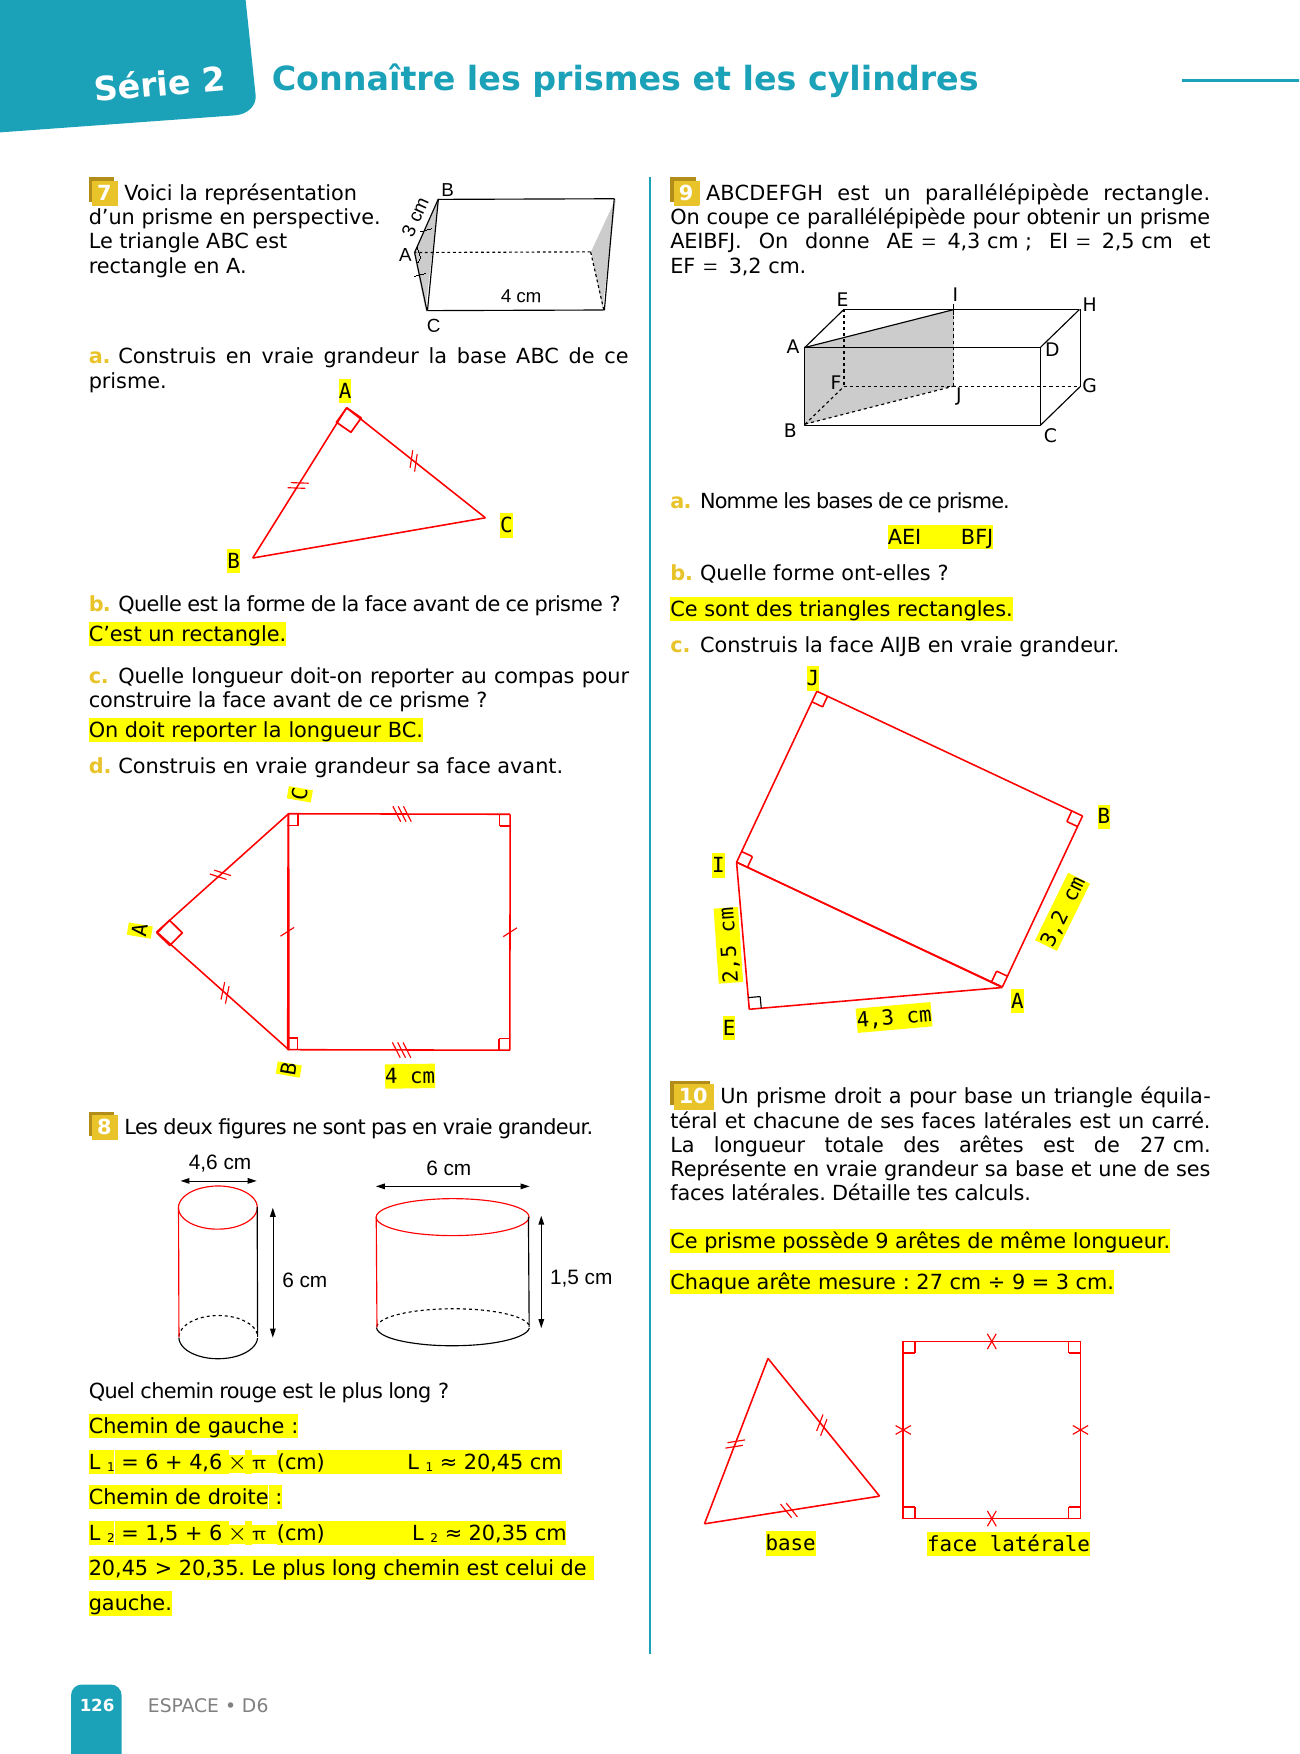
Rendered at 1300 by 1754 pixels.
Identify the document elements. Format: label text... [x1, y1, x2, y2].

list Construis en vraie grandeur sa face avant. [88, 754, 629, 778]
text Chaque arête mesure : 27 cm ÷ 9 = 3 cm. [670, 1253, 1211, 1294]
text C’est un rectangle. [88, 617, 629, 646]
list Quelle est la forme de la face avant de ce prisme ? [88, 592, 629, 617]
subtitle Quelle forme ont-elles ? [670, 561, 1211, 585]
text Ce prisme possède 9 arêtes de même longueur. [670, 1212, 1211, 1253]
subtitle Construis en vraie grandeur la base ABC de ce prisme. [88, 344, 629, 393]
list Construis la face AIJB en vraie grandeur. [670, 633, 1211, 657]
list AEI BFJ [670, 520, 1211, 549]
subtitle [432, 254, 596, 278]
text Chemin de gauche : [88, 1403, 629, 1438]
list Quelle longueur doit-on reporter au compas pour construire la face avant de ce prisme ? [88, 664, 629, 712]
text L 2 = 1,5 + 6 ×  (cm) L 2 ≈ 20,35 cm [88, 1509, 629, 1545]
subtitle Le triangle ABC est [88, 229, 423, 254]
subtitle rectangle en A. [88, 254, 418, 278]
text 20,45 > 20,35. Le plus long chemin est celui de gauche. [88, 1545, 629, 1616]
subtitle [608, 254, 629, 278]
subtitle d’un prisme en perspective. [88, 205, 434, 229]
subtitle [437, 205, 612, 229]
subtitle Voici la représentation [114, 177, 629, 205]
subtitle Les deux figures ne sont pas en vraie grandeur. [114, 1112, 629, 1139]
list Un prisme droit a pour base un triangle équila­téral et chacune de ses faces latérales est un carré. La longueur totale des arêtes est de 27 cm. Représente en vraie grandeur sa base et une de ses faces latérales. Détaille tes calculs. [670, 1081, 1211, 1206]
subtitle Nomme les bases de ce prisme. [670, 489, 1211, 514]
subtitle ABCDEFGH est un parallélépipède rectangle. On coupe ce parallélépipède pour obtenir un prisme AEIBFJ. On donne AE  4,3 cm ; EI  2,5 cm et EF  3,2 cm. [670, 177, 1211, 278]
subtitle Quel chemin rouge est le plus long ? [88, 1379, 629, 1403]
subtitle [611, 229, 629, 254]
text L 1 = 6 + 4,6 ×  (cm) L 1 ≈ 20,45 cm [88, 1438, 629, 1474]
subtitle [434, 229, 601, 254]
text On doit reporter la longueur BC. [88, 712, 629, 742]
text Chemin de droite : [88, 1474, 629, 1509]
list Ce sont des triangles rectangles. [1013, 597, 1211, 621]
